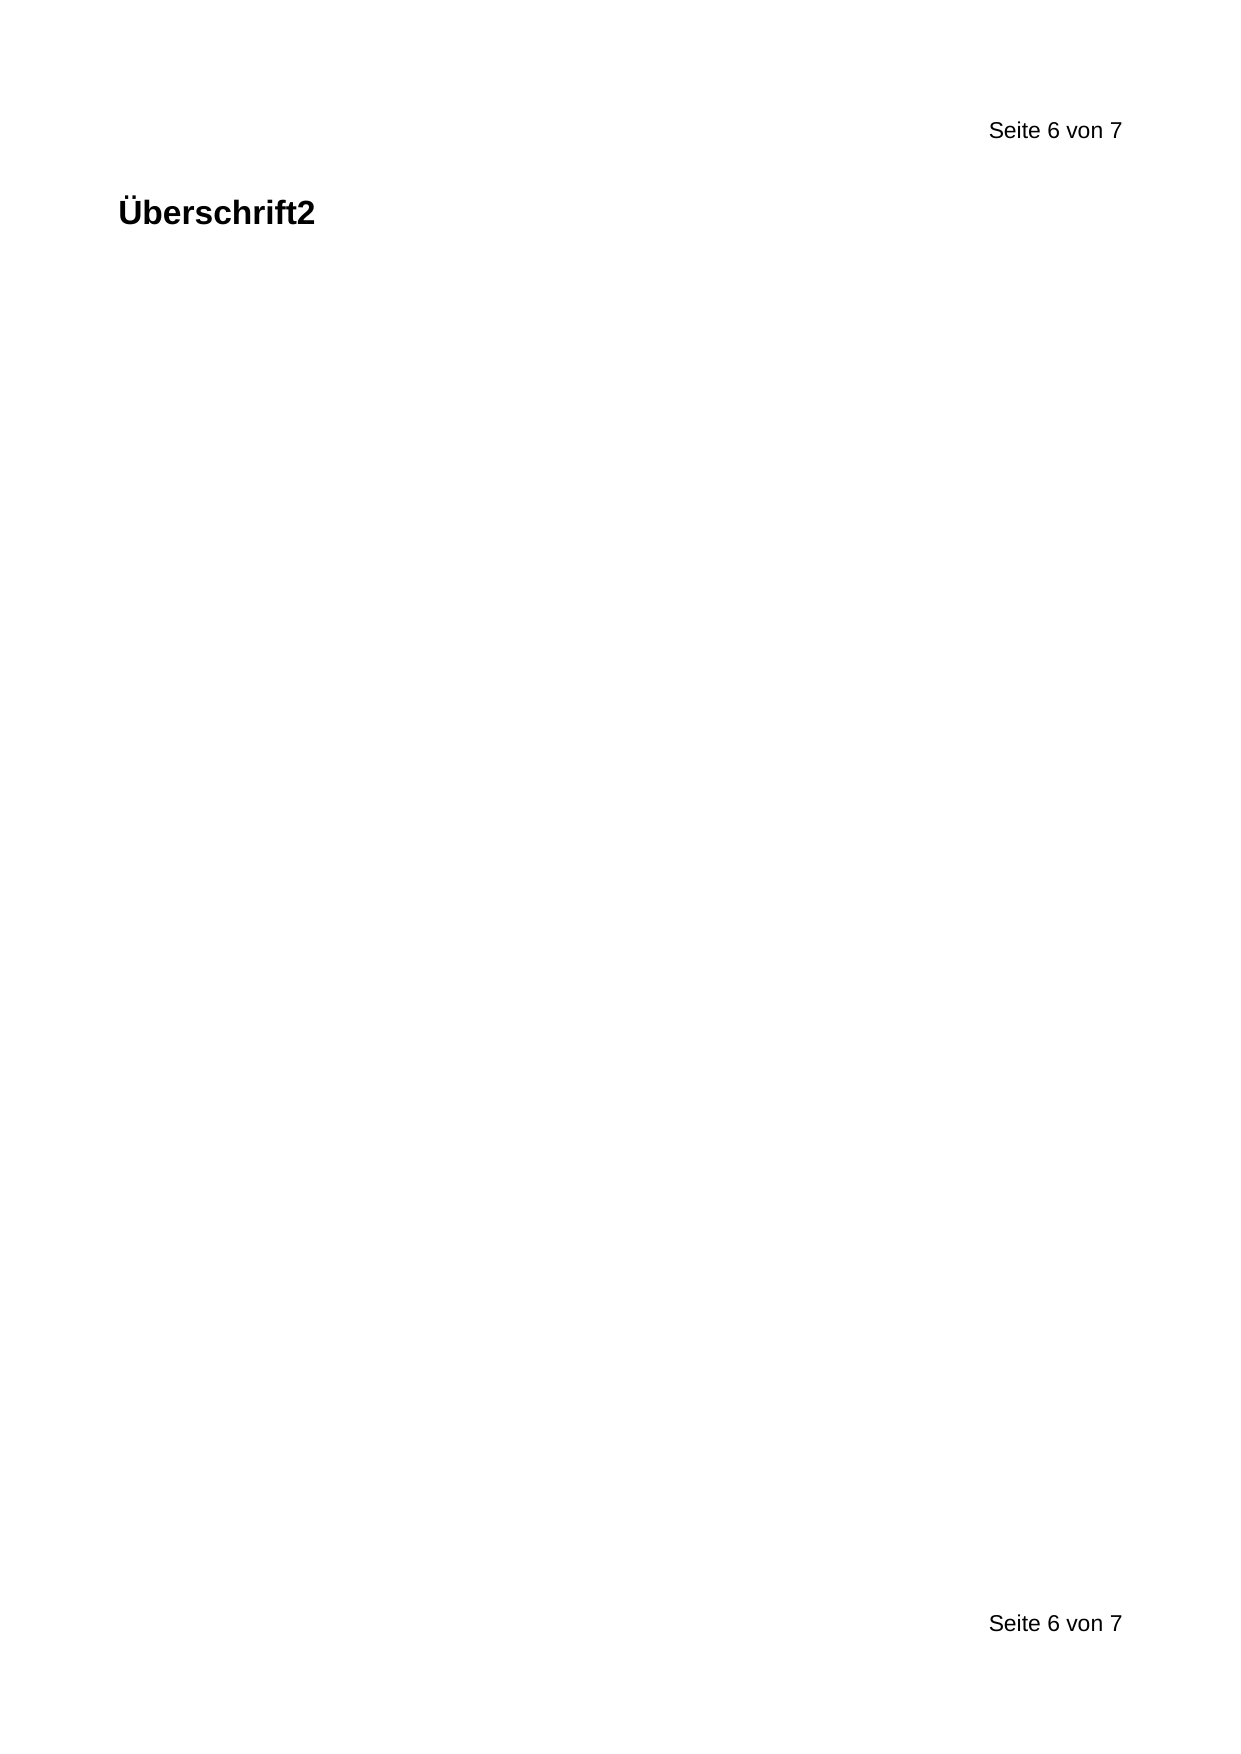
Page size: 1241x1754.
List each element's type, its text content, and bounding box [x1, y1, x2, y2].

subtitle Überschrift2 [118, 194, 1122, 232]
